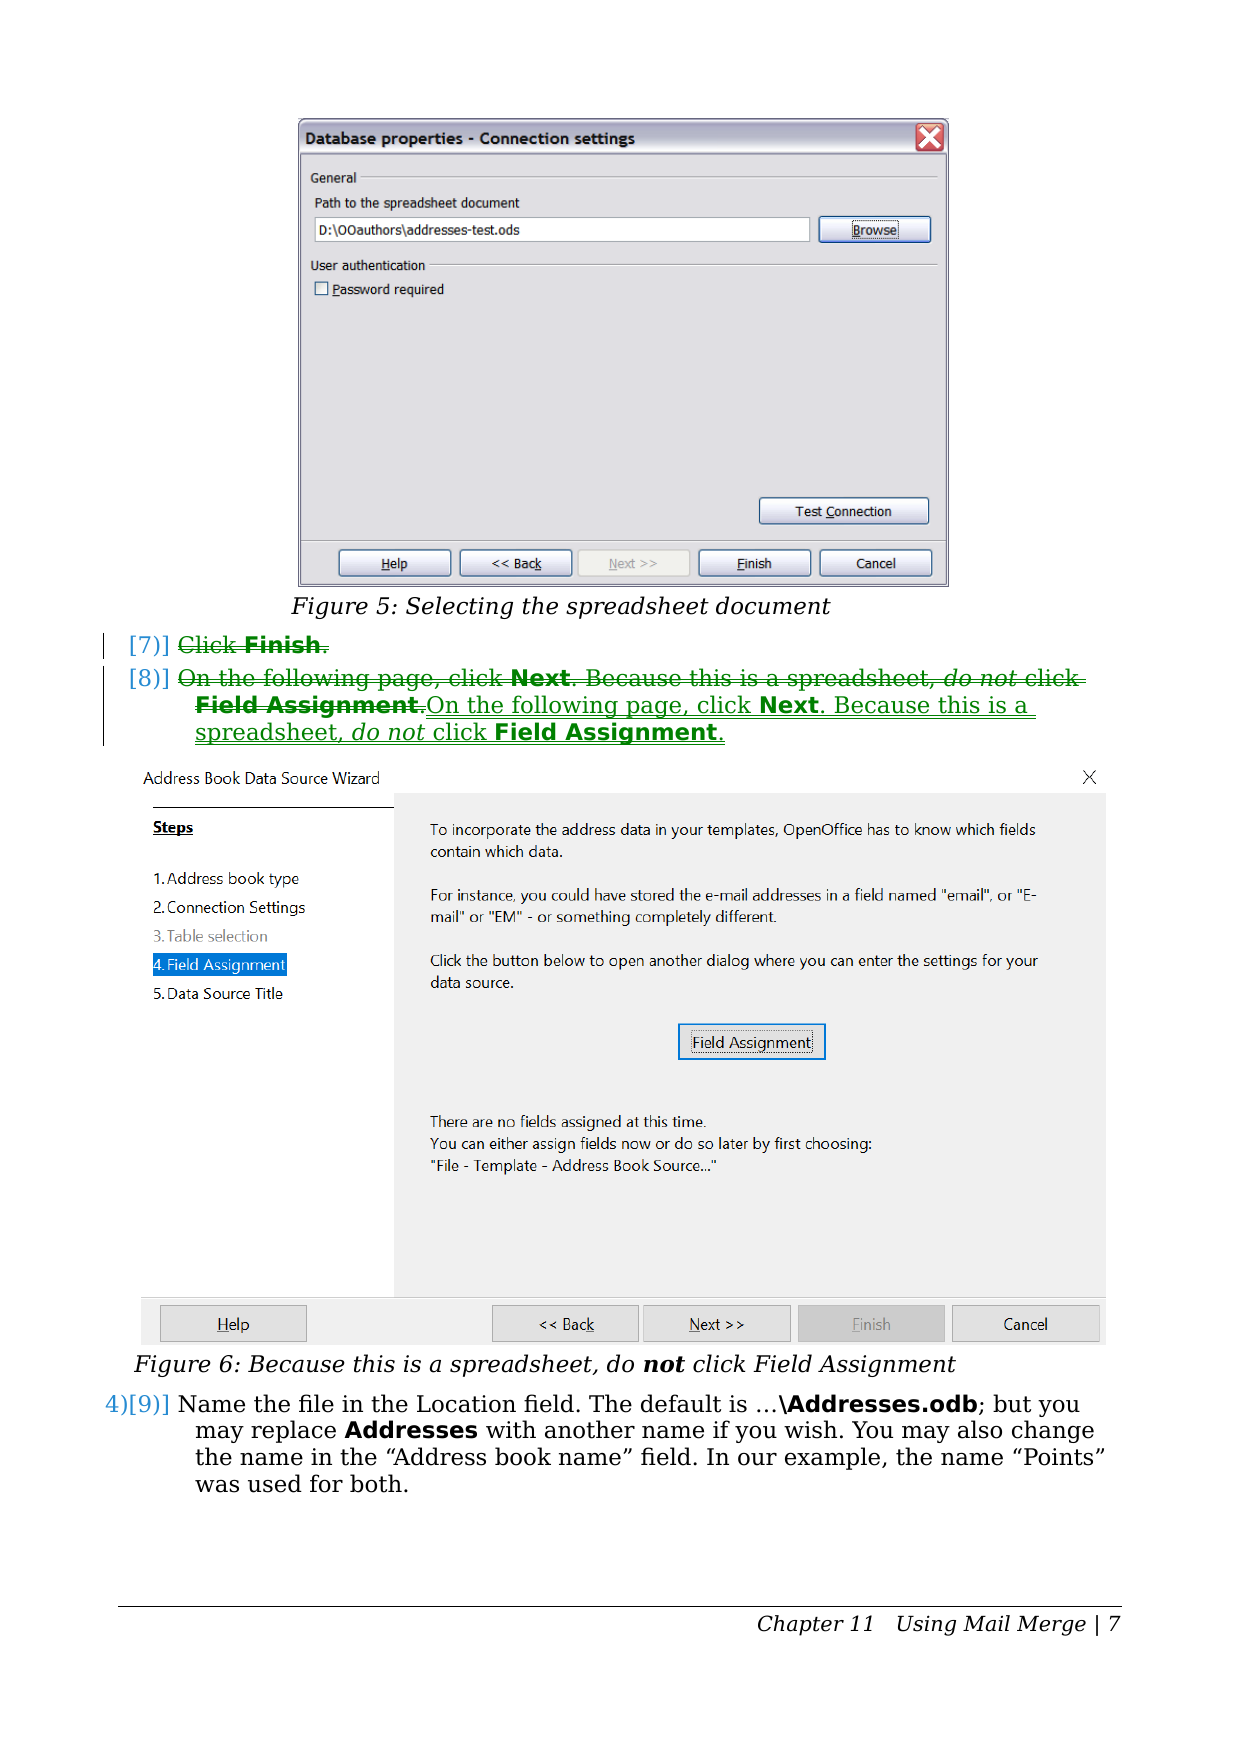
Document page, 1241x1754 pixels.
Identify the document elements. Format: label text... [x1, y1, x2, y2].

picture [298, 118, 949, 587]
text Figure 5: Selecting the spreadsheet document [291, 593, 949, 620]
list On the following page, click Next. Because this is a spreadsheet, do not click Field Assignment. [177, 666, 1122, 746]
picture [141, 764, 1106, 1345]
text Figure 6: Because this is a spreadsheet, do not click Field Assignment [134, 1351, 1106, 1378]
list Name the file in the Location field. The default is …\Addresses.odb; but you may replace Addresses with another name if you wish. You may also change the name in the “Address book name” field. In our example, the name “Points” was used for both. [177, 1391, 1122, 1497]
